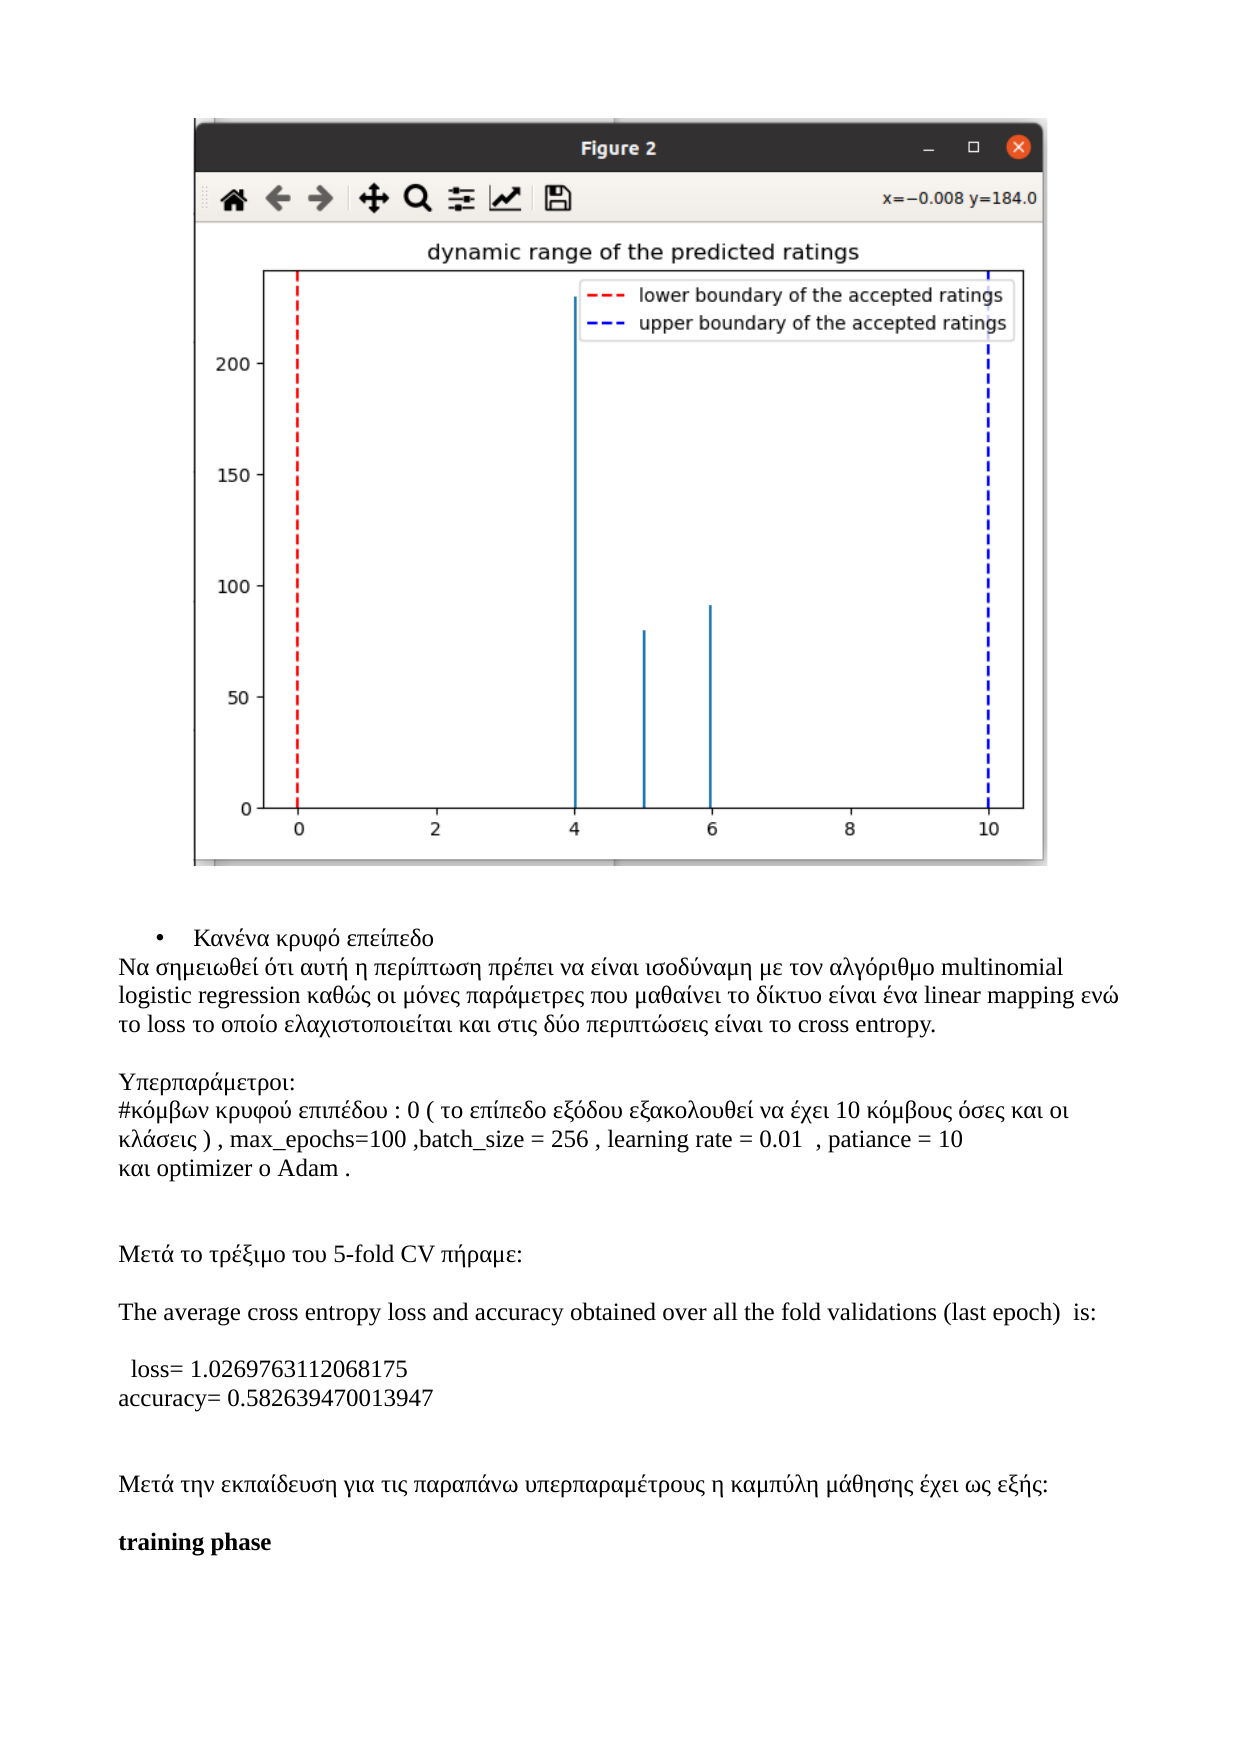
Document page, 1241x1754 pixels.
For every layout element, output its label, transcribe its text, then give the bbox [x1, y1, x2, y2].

text training phase [118, 1527, 1122, 1556]
text The average cross entropy loss and accuracy obtained over all the fold validations (last epoch) is: [118, 1297, 1122, 1326]
text Mετά την εκπαίδευση για τις παραπάνω υπερπαραμέτρους η καμπύλη μάθησης έχει ως εξής: [118, 1469, 1122, 1498]
text accuracy= 0.582639470013947 [118, 1383, 1122, 1412]
text #κόμβων κρυφού επιπέδου : 0 ( το επίπεδο εξόδου εξακολουθεί να έχει 10 κόμβους όσες και οι κλάσεις ) , max_epochs=100 ,batch_size = 256 , learning rate = 0.01 , patiance = 10 [118, 1096, 1122, 1153]
text loss= 1.0269763112068175 [118, 1354, 1122, 1383]
list Κανένα κρυφό επείπεδο [156, 923, 1122, 952]
text Να σημειωθεί ότι αυτή η περίπτωση πρέπει να είναι ισοδύναμη με τον αλγόριθμο multinomial logistic regression καθώς οι μόνες παράμετρες που μαθαίνει το δίκτυο είναι ένα linear mapping ενώ το loss το οποίο ελαχιστοποιείται και στις δύο περιπτώσεις είναι το cross entropy. [118, 952, 1122, 1038]
picture [193, 118, 1048, 866]
text Μετά το τρέξιμο του 5-fold CV πήραμε: [118, 1239, 1122, 1268]
text και optimizer ο Adam . [118, 1153, 1122, 1182]
text Yπερπαράμετροι: [118, 1067, 1122, 1096]
